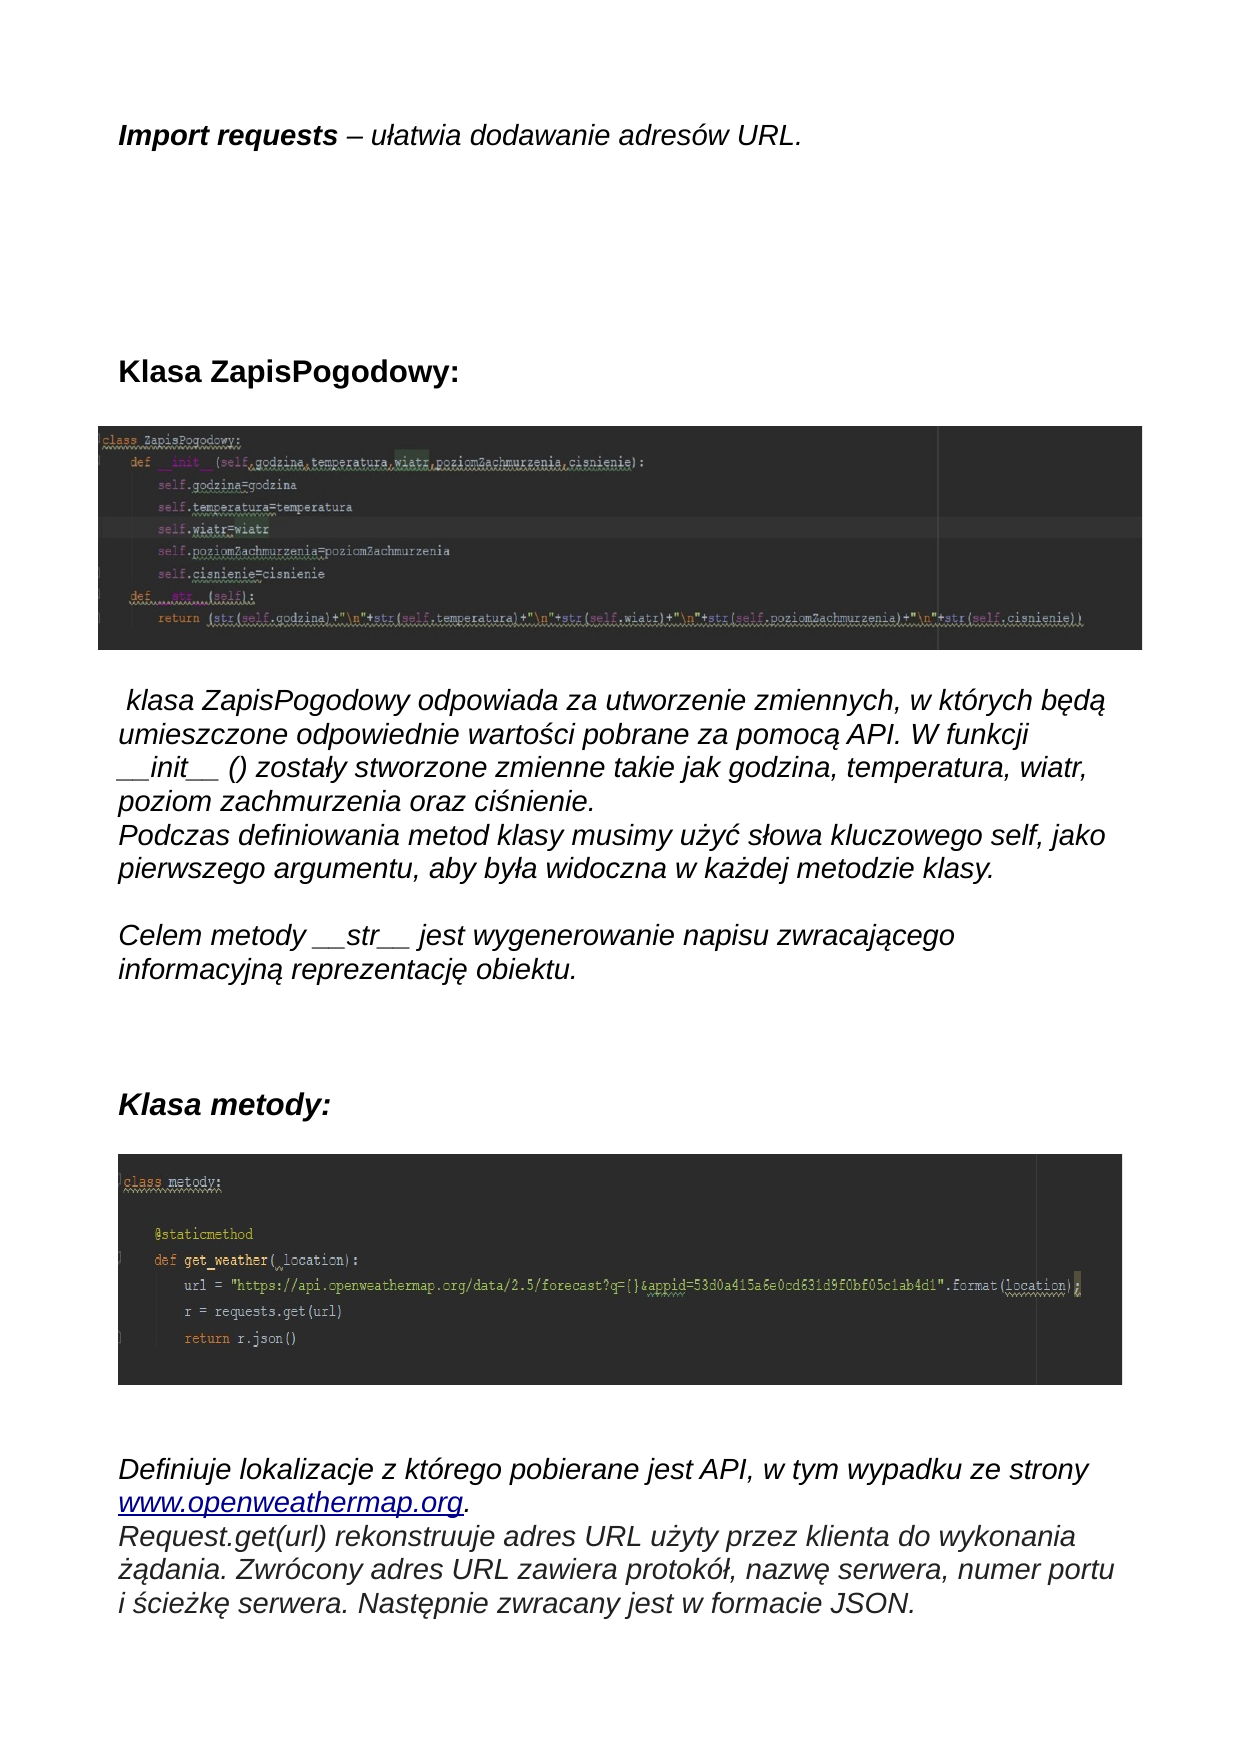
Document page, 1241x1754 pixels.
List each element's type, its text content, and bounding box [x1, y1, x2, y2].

text Celem metody __str__ jest wygenerowanie napisu zwracającego informacyjną reprezentację obiektu. [118, 918, 1122, 985]
picture [98, 426, 1143, 650]
text Import requests – ułatwia dodawanie adresów URL. [118, 118, 1122, 152]
picture [118, 1154, 1123, 1385]
text Request.get(url) rekonstruuje adres URL użyty przez klienta do wykonania żądania. Zwrócony adres URL zawiera protokół, nazwę serwera, numer portu i ścieżkę serwera. Następnie zwracany jest w formacie JSON. [118, 1519, 1122, 1619]
text klasa ZapisPogodowy odpowiada za utworzenie zmiennych, w których będą umieszczone odpowiednie wartości pobrane za pomocą API. W funkcji __init__ () zostały stworzone zmienne takie jak godzina, temperatura, wiatr, poziom zachmurzenia oraz ciśnienie. [118, 683, 1122, 818]
text Podczas definiowania metod klasy musimy użyć słowa kluczowego self, jako pierwszego argumentu, aby była widoczna w każdej metodzie klasy. [118, 818, 1122, 885]
text Klasa ZapisPogodowy: [118, 353, 1122, 389]
text Klasa metody: [118, 1086, 1122, 1122]
text Definiuje lokalizacje z którego pobierane jest API, w tym wypadku ze strony www.openweathermap.org. [118, 1452, 1122, 1519]
